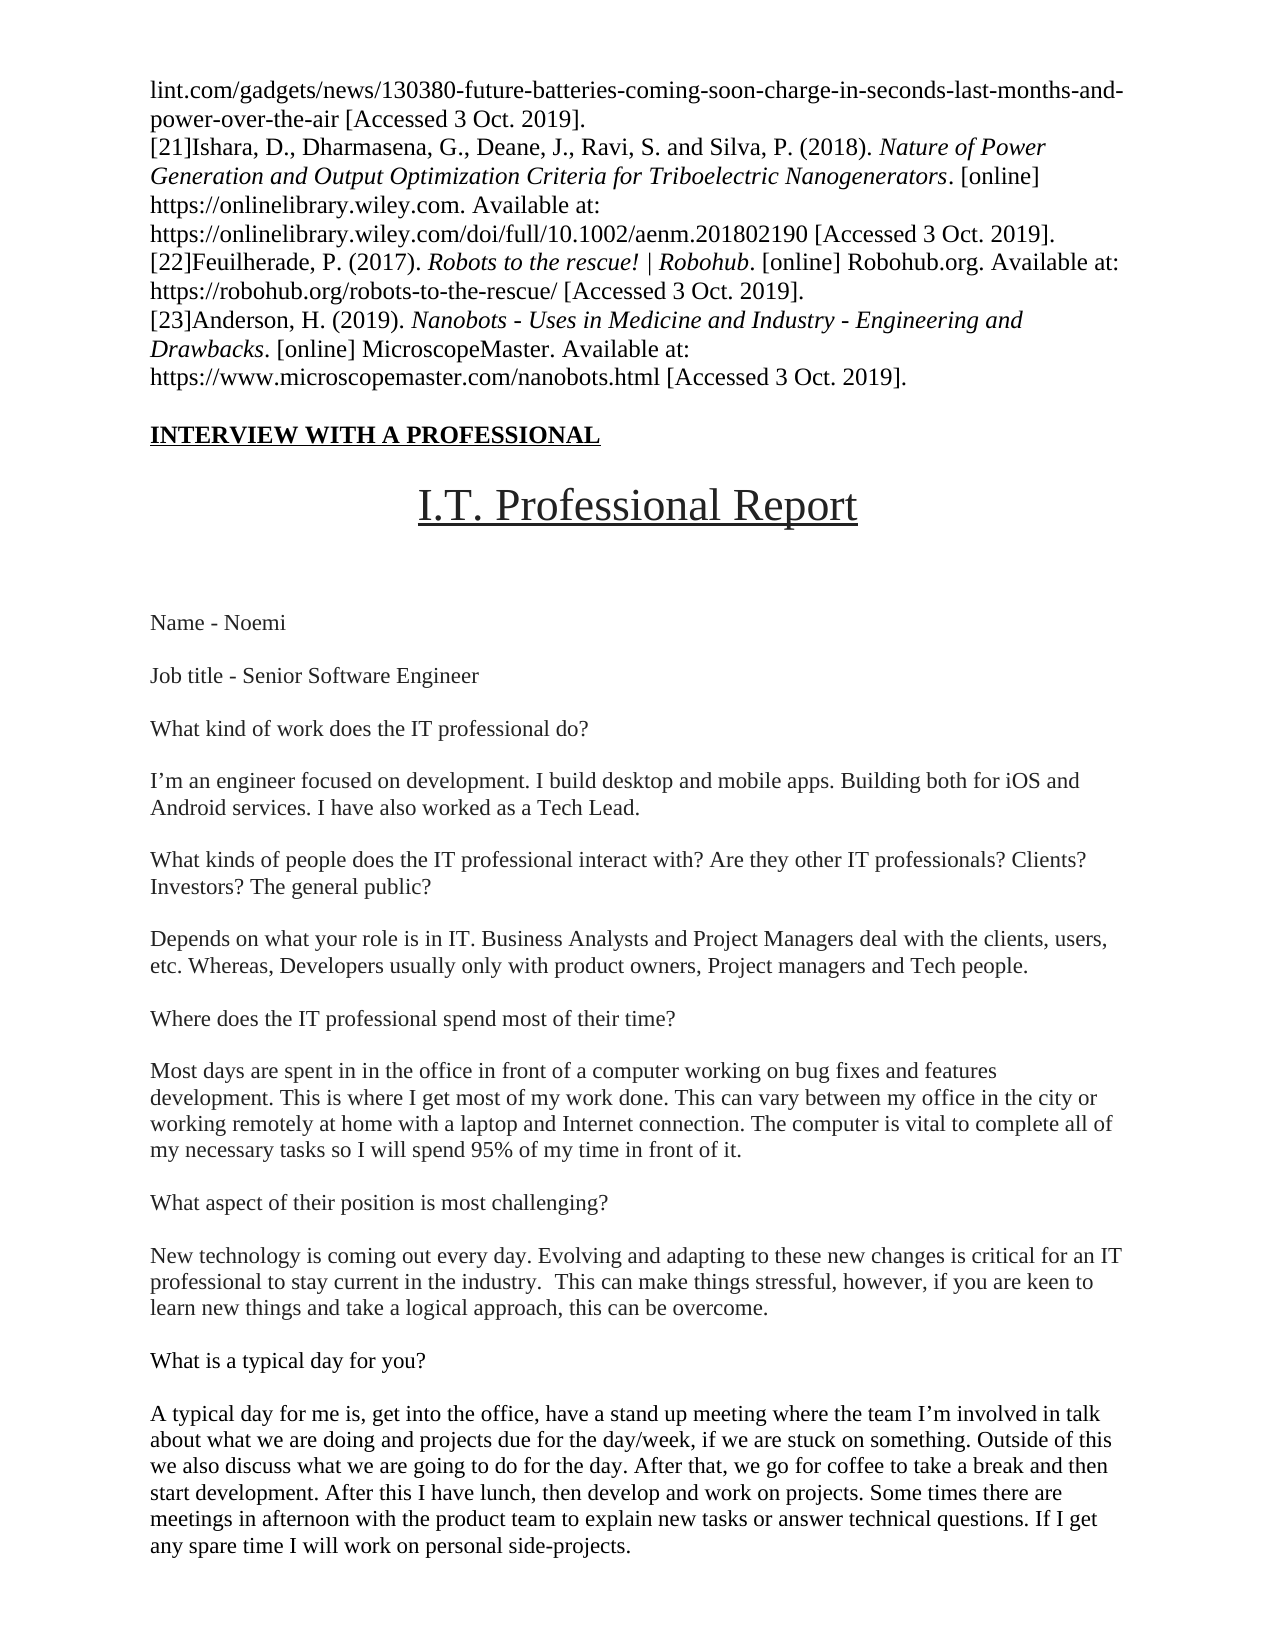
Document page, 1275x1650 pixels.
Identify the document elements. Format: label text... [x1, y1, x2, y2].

text What aspect of their position is most challenging? [150, 1189, 1125, 1215]
text I.T. Professional Report [150, 477, 1125, 530]
text Where does the IT professional spend most of their time? [150, 1004, 1125, 1031]
text New technology is coming out every day. Evolving and adapting to these new changes is critical for an IT professional to stay current in the industry. This can make things stressful, however, if you are keen to learn new things and take a logical approach, this can be overcome. [150, 1242, 1125, 1321]
text Most days are spent in in the office in front of a computer working on bug fixes and features development. This is where I get most of my work done. This can vary between my office in the city or working remotely at home with a laptop and Internet connection. The computer is vital to complete all of my necessary tasks so I will spend 95% of my time in front of it. [150, 1057, 1125, 1163]
text INTERVIEW WITH A PROFESSIONAL [150, 420, 1125, 449]
text Depends on what your role is in IT. Business Analysts and Project Managers deal with the clients, users, etc. Whereas, Developers usually only with product owners, Project managers and Tech people. [150, 926, 1125, 978]
text I’m an engineer focused on development. I build desktop and mobile apps. Building both for iOS and Android services. I have also worked as a Tech Lead. [150, 767, 1125, 820]
text [21]Ishara, D., Dharmasena, G., Deane, J., Ravi, S. and Silva, P. (2018). Nature of Power Generation and Output Optimization Criteria for Triboelectric Nanogenerators. [online] https://onlinelibrary.wiley.com. Available at: https://onlinelibrary.wiley.com/doi/full/10.1002/aenm.201802190 [Accessed 3 Oct. 2019]. [150, 132, 1125, 247]
text lint.com/gadgets/news/130380-future-batteries-coming-soon-charge-in-seconds-last-months-and-power-over-the-air [Accessed 3 Oct. 2019]. [150, 75, 1125, 132]
text [22]Feuilherade, P. (2017). Robots to the rescue! | Robohub. [online] Robohub.org. Available at: https://robohub.org/robots-to-the-rescue/ [Accessed 3 Oct. 2019]. [150, 247, 1125, 305]
text [23]Anderson, H. (2019). Nanobots - Uses in Medicine and Industry - Engineering and Drawbacks. [online] MicroscopeMaster. Available at: https://www.microscopemaster.com/nanobots.html [Accessed 3 Oct. 2019]. [150, 305, 1125, 391]
text A typical day for me is, get into the office, have a stand up meeting where the team I’m involved in talk about what we are doing and projects due for the day/week, if we are stuck on something. Outside of this we also discuss what we are going to do for the day. After that, we go for coffee to take a break and then start development. After this I have lunch, then develop and work on projects. Some times there are meetings in afternoon with the product team to explain new tasks or answer technical questions. If I get any spare time I will work on personal side-projects. [150, 1400, 1125, 1558]
text What kinds of people does the IT professional interact with? Are they other IT professionals? Clients? Investors? The general public? [150, 846, 1125, 899]
text Job title - Senior Software Engineer [150, 662, 1125, 688]
text Name - Noemi [150, 609, 1125, 636]
text What kind of work does the IT professional do? [150, 715, 1125, 741]
text What is a typical day for you? [150, 1347, 1125, 1373]
